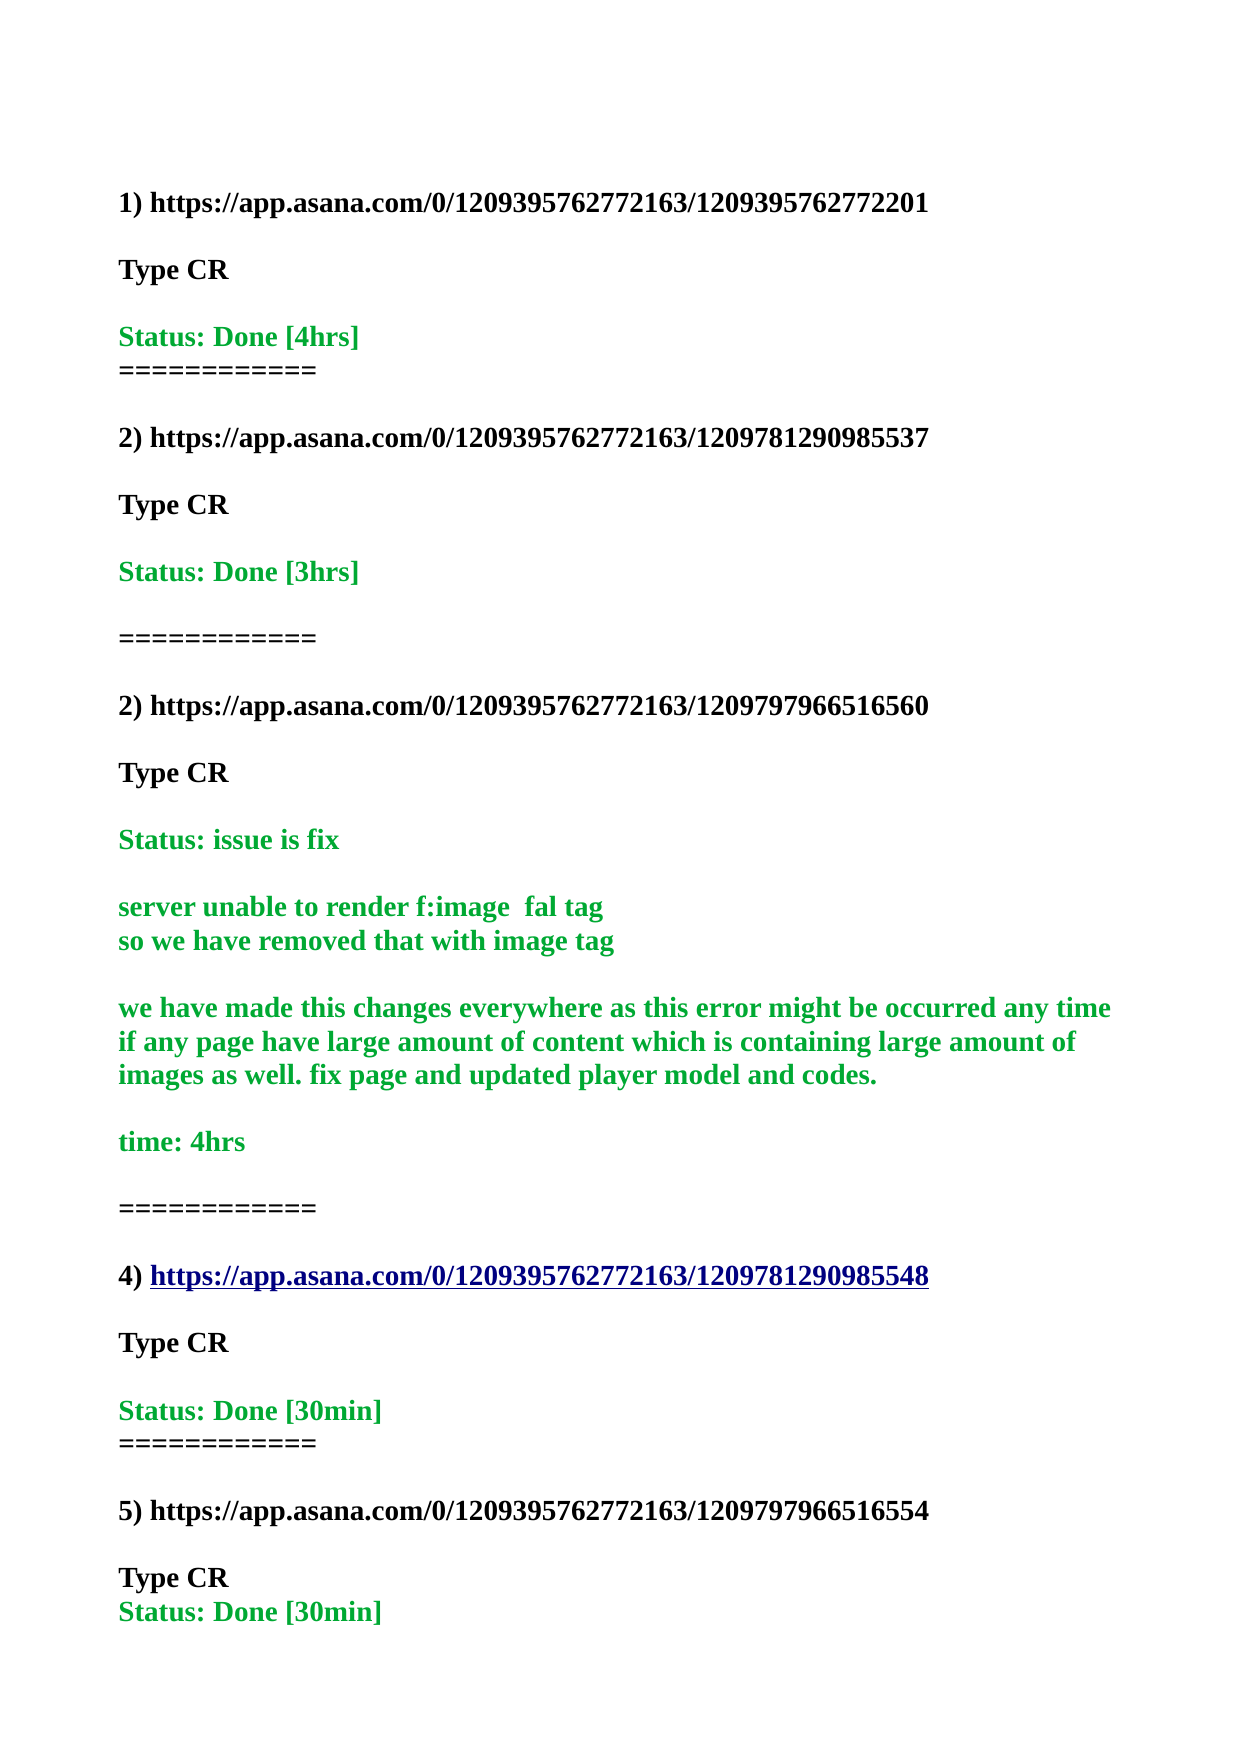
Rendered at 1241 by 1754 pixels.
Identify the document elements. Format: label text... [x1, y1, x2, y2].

text ============ [118, 1426, 1122, 1460]
text Type CR [118, 487, 1122, 521]
text so we have removed that with image tag [118, 923, 1122, 957]
text 2) https://app.asana.com/0/1209395762772163/1209781290985537 [118, 420, 1122, 453]
text Type CR [118, 755, 1122, 789]
text Type CR [118, 1326, 1122, 1359]
text 1) https://app.asana.com/0/1209395762772163/1209395762772201 [118, 185, 1122, 219]
text Type CR [118, 1560, 1122, 1594]
text Status: Done [30min] [118, 1594, 1122, 1627]
text time: 4hrs [118, 1124, 1122, 1158]
text Status: issue is fix [118, 822, 1122, 856]
text 4) https://app.asana.com/0/1209395762772163/1209781290985548 [118, 1258, 1122, 1292]
text 2) https://app.asana.com/0/1209395762772163/1209797966516560 [118, 688, 1122, 722]
text Status: Done [4hrs] [118, 319, 1122, 353]
text Status: Done [30min] [118, 1393, 1122, 1426]
text Type CR [118, 252, 1122, 286]
text ============ [118, 1191, 1122, 1225]
text server unable to render f:image fal tag [118, 889, 1122, 923]
text ============ [118, 353, 1122, 386]
text we have made this changes everywhere as this error might be occurred any time if any page have large amount of content which is containing large amount of images as well. fix page and updated player model and codes. [118, 990, 1122, 1091]
text Status: Done [3hrs] [118, 554, 1122, 588]
text 5) https://app.asana.com/0/1209395762772163/1209797966516554 [118, 1493, 1122, 1527]
text ============ [118, 621, 1122, 655]
